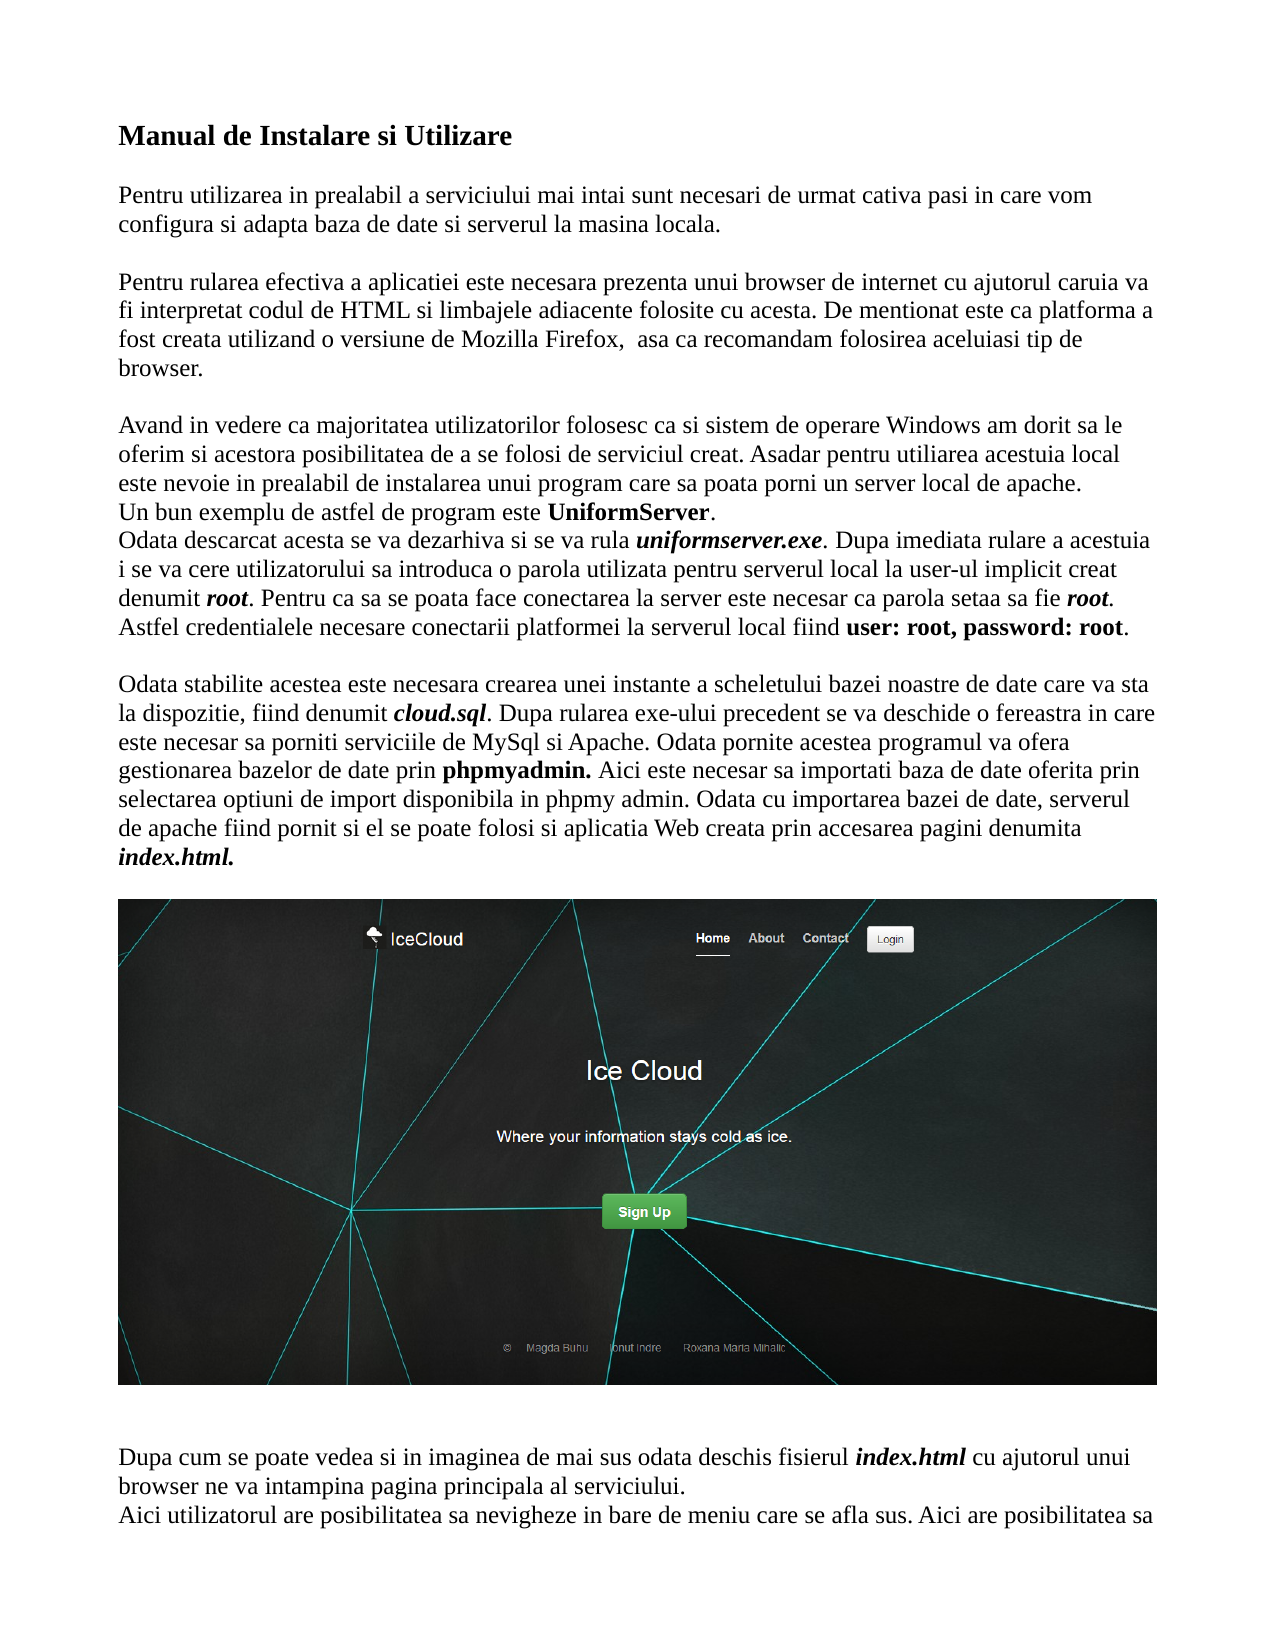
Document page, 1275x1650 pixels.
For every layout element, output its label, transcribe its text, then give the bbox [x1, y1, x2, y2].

text Odata stabilite acestea este necesara crearea unei instante a scheletului bazei noastre de date care va sta la dispozitie, fiind denumit cloud.sql. Dupa rularea exe-ului precedent se va deschide o fereastra in care este necesar sa porniti serviciile de MySql si Apache. Odata pornite acestea programul va ofera gestionarea bazelor de date prin phpmyadmin. Aici este necesar sa importati baza de date oferita prin selectarea optiuni de import disponibila in phpmy admin. Odata cu importarea bazei de date, serverul de apache fiind pornit si el se poate folosi si aplicatia Web creata prin accesarea pagini denumita index.html. [118, 669, 1157, 870]
text Odata descarcat acesta se va dezarhiva si se va rula uniformserver.exe. Dupa imediata rulare a acestuia i se va cere utilizatorului sa introduca o parola utilizata pentru serverul local la user-ul implicit creat denumit root. Pentru ca sa se poata face conectarea la server este necesar ca parola setaa sa fie root. Astfel credentialele necesare conectarii platformei la serverul local fiind user: root, password: root. [118, 525, 1157, 640]
text Aici utilizatorul are posibilitatea sa nevigheze in bare de meniu care se afla sus. Aici are posibilitatea sa [118, 1500, 1157, 1529]
text Avand in vedere ca majoritatea utilizatorilor folosesc ca si sistem de operare Windows am dorit sa le oferim si acestora posibilitatea de a se folosi de serviciul creat. Asadar pentru utiliarea acestuia local este nevoie in prealabil de instalarea unui program care sa poata porni un server local de apache. [118, 410, 1157, 497]
text Dupa cum se poate vedea si in imaginea de mai sus odata deschis fisierul index.html cu ajutorul unui browser ne va intampina pagina principala al serviciului. [118, 1442, 1157, 1500]
text Manual de Instalare si Utilizare [118, 118, 1157, 152]
text Pentru utilizarea in prealabil a serviciului mai intai sunt necesari de urmat cativa pasi in care vom configura si adapta baza de date si serverul la masina locala. [118, 180, 1157, 238]
text Un bun exemplu de astfel de program este UniformServer. [118, 497, 1157, 525]
picture [118, 899, 1157, 1385]
text Pentru rularea efectiva a aplicatiei este necesara prezenta unui browser de internet cu ajutorul caruia va fi interpretat codul de HTML si limbajele adiacente folosite cu acesta. De mentionat este ca platforma a fost creata utilizand o versiune de Mozilla Firefox, asa ca recomandam folosirea aceluiasi tip de browser. [118, 267, 1157, 382]
